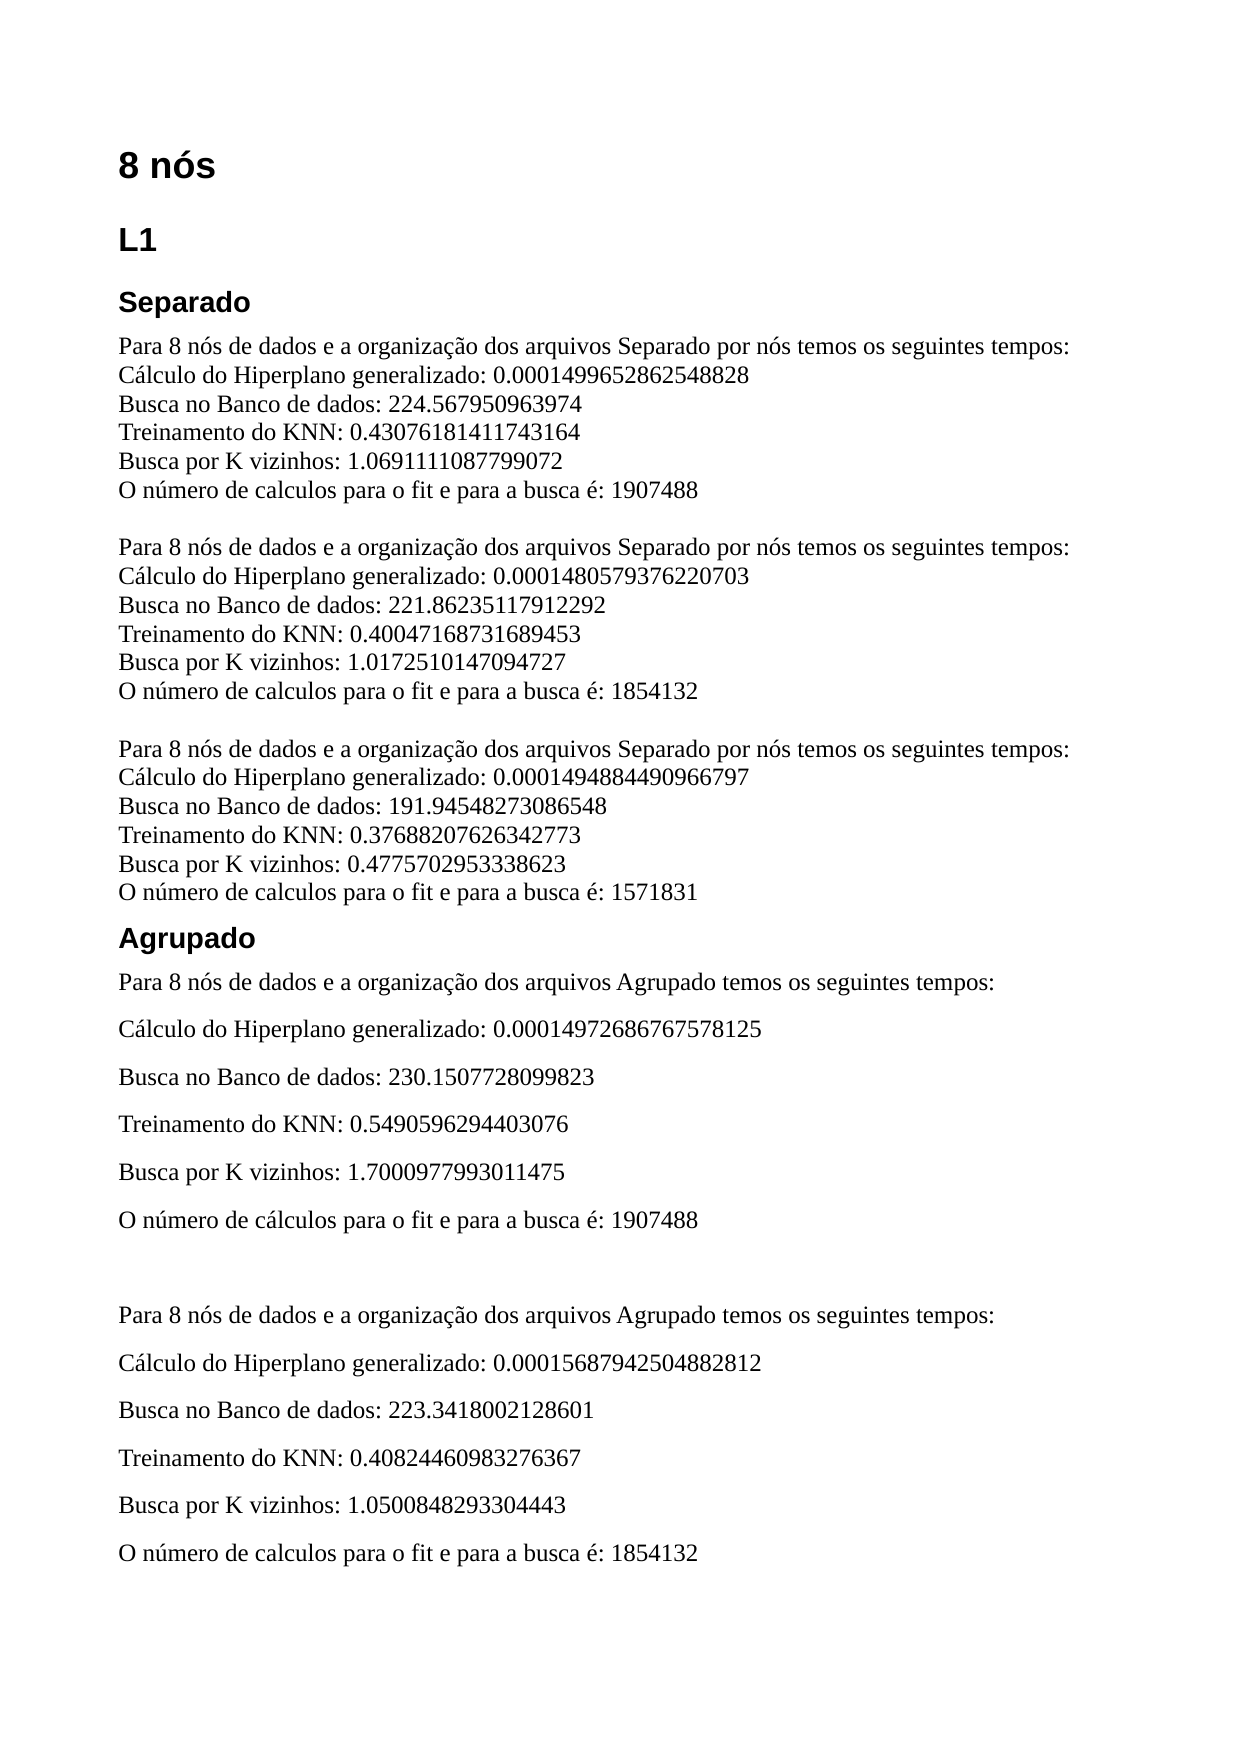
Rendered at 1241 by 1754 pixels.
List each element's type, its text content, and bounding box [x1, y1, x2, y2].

text Busca no Banco de dados: 224.567950963974 [118, 389, 1122, 417]
subtitle 8 nós [118, 143, 1122, 186]
text O número de calculos para o fit e para a busca é: 1907488 [118, 475, 1122, 504]
text Busca por K vizinhos: 1.7000977993011475 [118, 1157, 1122, 1186]
text O número de calculos para o fit e para a busca é: 1571831 [118, 877, 1122, 906]
text Busca no Banco de dados: 223.3418002128601 [118, 1395, 1122, 1424]
text Treinamento do KNN: 0.5490596294403076 [118, 1109, 1122, 1138]
text Busca no Banco de dados: 230.1507728099823 [118, 1062, 1122, 1091]
subtitle Separado [118, 285, 1122, 319]
text Treinamento do KNN: 0.40824460983276367 [118, 1443, 1122, 1472]
text Treinamento do KNN: 0.40047168731689453 [118, 619, 1122, 647]
text Cálculo do Hiperplano generalizado: 0.0001480579376220703 [118, 561, 1122, 590]
text Cálculo do Hiperplano generalizado: 0.00014972686767578125 [118, 1014, 1122, 1043]
text Busca por K vizinhos: 0.4775702953338623 [118, 849, 1122, 877]
text Para 8 nós de dados e a organização dos arquivos Agrupado temos os seguintes tempos: [118, 1300, 1122, 1329]
text Busca por K vizinhos: 1.0500848293304443 [118, 1490, 1122, 1519]
subtitle Agrupado [118, 921, 1122, 954]
text Cálculo do Hiperplano generalizado: 0.0001499652862548828 [118, 360, 1122, 389]
text Busca no Banco de dados: 191.94548273086548 [118, 791, 1122, 820]
text Cálculo do Hiperplano generalizado: 0.0001494884490966797 [118, 762, 1122, 791]
text O número de calculos para o fit e para a busca é: 1854132 [118, 1538, 1122, 1567]
text Busca no Banco de dados: 221.86235117912292 [118, 590, 1122, 619]
text Busca por K vizinhos: 1.0172510147094727 [118, 647, 1122, 676]
text Para 8 nós de dados e a organização dos arquivos Separado por nós temos os seguintes tempos: [118, 734, 1122, 762]
text Cálculo do Hiperplano generalizado: 0.00015687942504882812 [118, 1348, 1122, 1376]
subtitle L1 [118, 219, 1122, 258]
text Treinamento do KNN: 0.37688207626342773 [118, 820, 1122, 849]
text Busca por K vizinhos: 1.0691111087799072 [118, 446, 1122, 475]
text O número de cálculos para o fit e para a busca é: 1907488 [118, 1205, 1122, 1233]
text Para 8 nós de dados e a organização dos arquivos Agrupado temos os seguintes tempos: [118, 967, 1122, 996]
text O número de calculos para o fit e para a busca é: 1854132 [118, 676, 1122, 705]
text Para 8 nós de dados e a organização dos arquivos Separado por nós temos os seguintes tempos: [118, 532, 1122, 561]
text Treinamento do KNN: 0.43076181411743164 [118, 417, 1122, 446]
text Para 8 nós de dados e a organização dos arquivos Separado por nós temos os seguintes tempos: [118, 331, 1122, 360]
